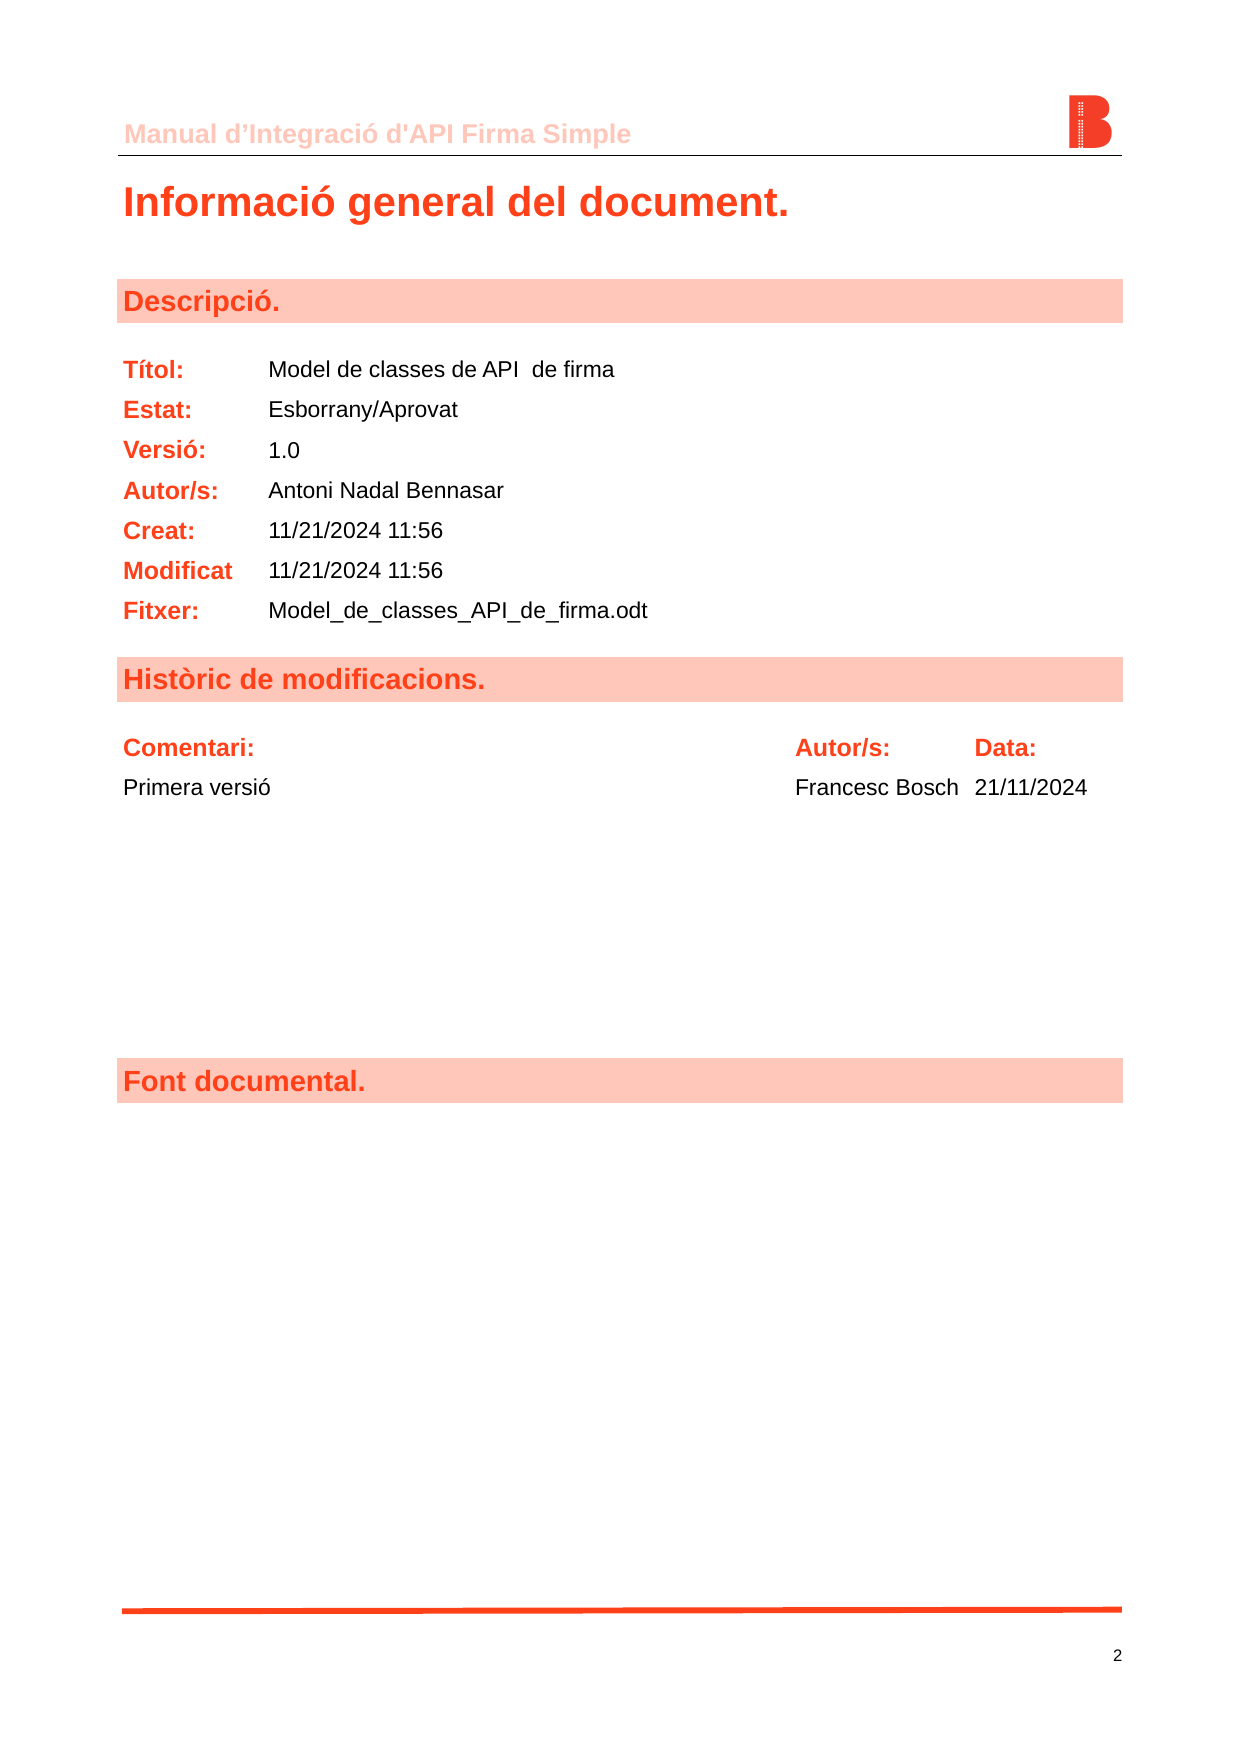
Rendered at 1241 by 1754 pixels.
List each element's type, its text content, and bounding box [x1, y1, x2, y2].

table_cell [117, 957, 789, 994]
table_cell Comentari: [117, 728, 789, 768]
table_cell [789, 919, 969, 957]
table_cell [117, 1245, 1123, 1282]
table_cell Estat: [117, 390, 262, 430]
picture [1063, 94, 1117, 150]
table_cell Títol: [117, 349, 262, 389]
table_cell Versió: [117, 430, 262, 470]
table_cell Creat: [117, 510, 262, 550]
table_cell [117, 881, 789, 919]
table_cell [117, 702, 1123, 727]
table_cell Autor/s: [789, 728, 969, 768]
table_cell Autor/s: [117, 470, 262, 510]
table_cell Modificat [117, 550, 262, 591]
table_cell [969, 806, 1123, 843]
table_cell [969, 881, 1123, 919]
table_cell [789, 881, 969, 919]
table_cell Esborrany/Aprovat [262, 390, 1123, 430]
table_cell [117, 919, 789, 957]
table_cell [117, 995, 789, 1032]
table_cell [969, 843, 1123, 881]
table_cell 21/11/2024 [969, 768, 1123, 806]
table_cell [117, 1103, 1123, 1129]
table_header Informació general del document. [117, 171, 1123, 278]
table_cell [969, 995, 1123, 1032]
table_cell [117, 843, 789, 881]
table_cell 1.0 [262, 430, 1123, 470]
table_cell Model de classes de API de firma [262, 349, 1123, 389]
table_cell [969, 957, 1123, 994]
table_cell [117, 806, 789, 843]
table_cell [117, 324, 1123, 349]
table_cell 21/11/2024 11:56 [262, 550, 1123, 591]
table_cell [789, 995, 969, 1032]
table_cell [117, 631, 1123, 657]
table_cell Data: [969, 728, 1123, 768]
table_cell Descripció. [117, 279, 1123, 323]
table_cell Primera versió [117, 768, 789, 806]
table_cell [117, 1167, 1123, 1207]
table_cell Model_de_classes_API_de_firma.odt [262, 591, 1123, 631]
table_cell [117, 1033, 1123, 1058]
table_cell Històric de modificacions. [117, 657, 1123, 702]
table_cell [789, 806, 969, 843]
table_cell [117, 1129, 1123, 1167]
table_cell [117, 1207, 1123, 1244]
table_cell [789, 843, 969, 881]
table_cell Francesc Bosch [789, 768, 969, 806]
table_cell Antoni Nadal Bennasar [262, 470, 1123, 510]
table_cell [789, 957, 969, 994]
table_cell 21/11/2024 11:56 [262, 510, 1123, 550]
table_cell Font documental. [117, 1058, 1123, 1103]
table_cell Fitxer: [117, 591, 262, 631]
table_cell [969, 919, 1123, 957]
